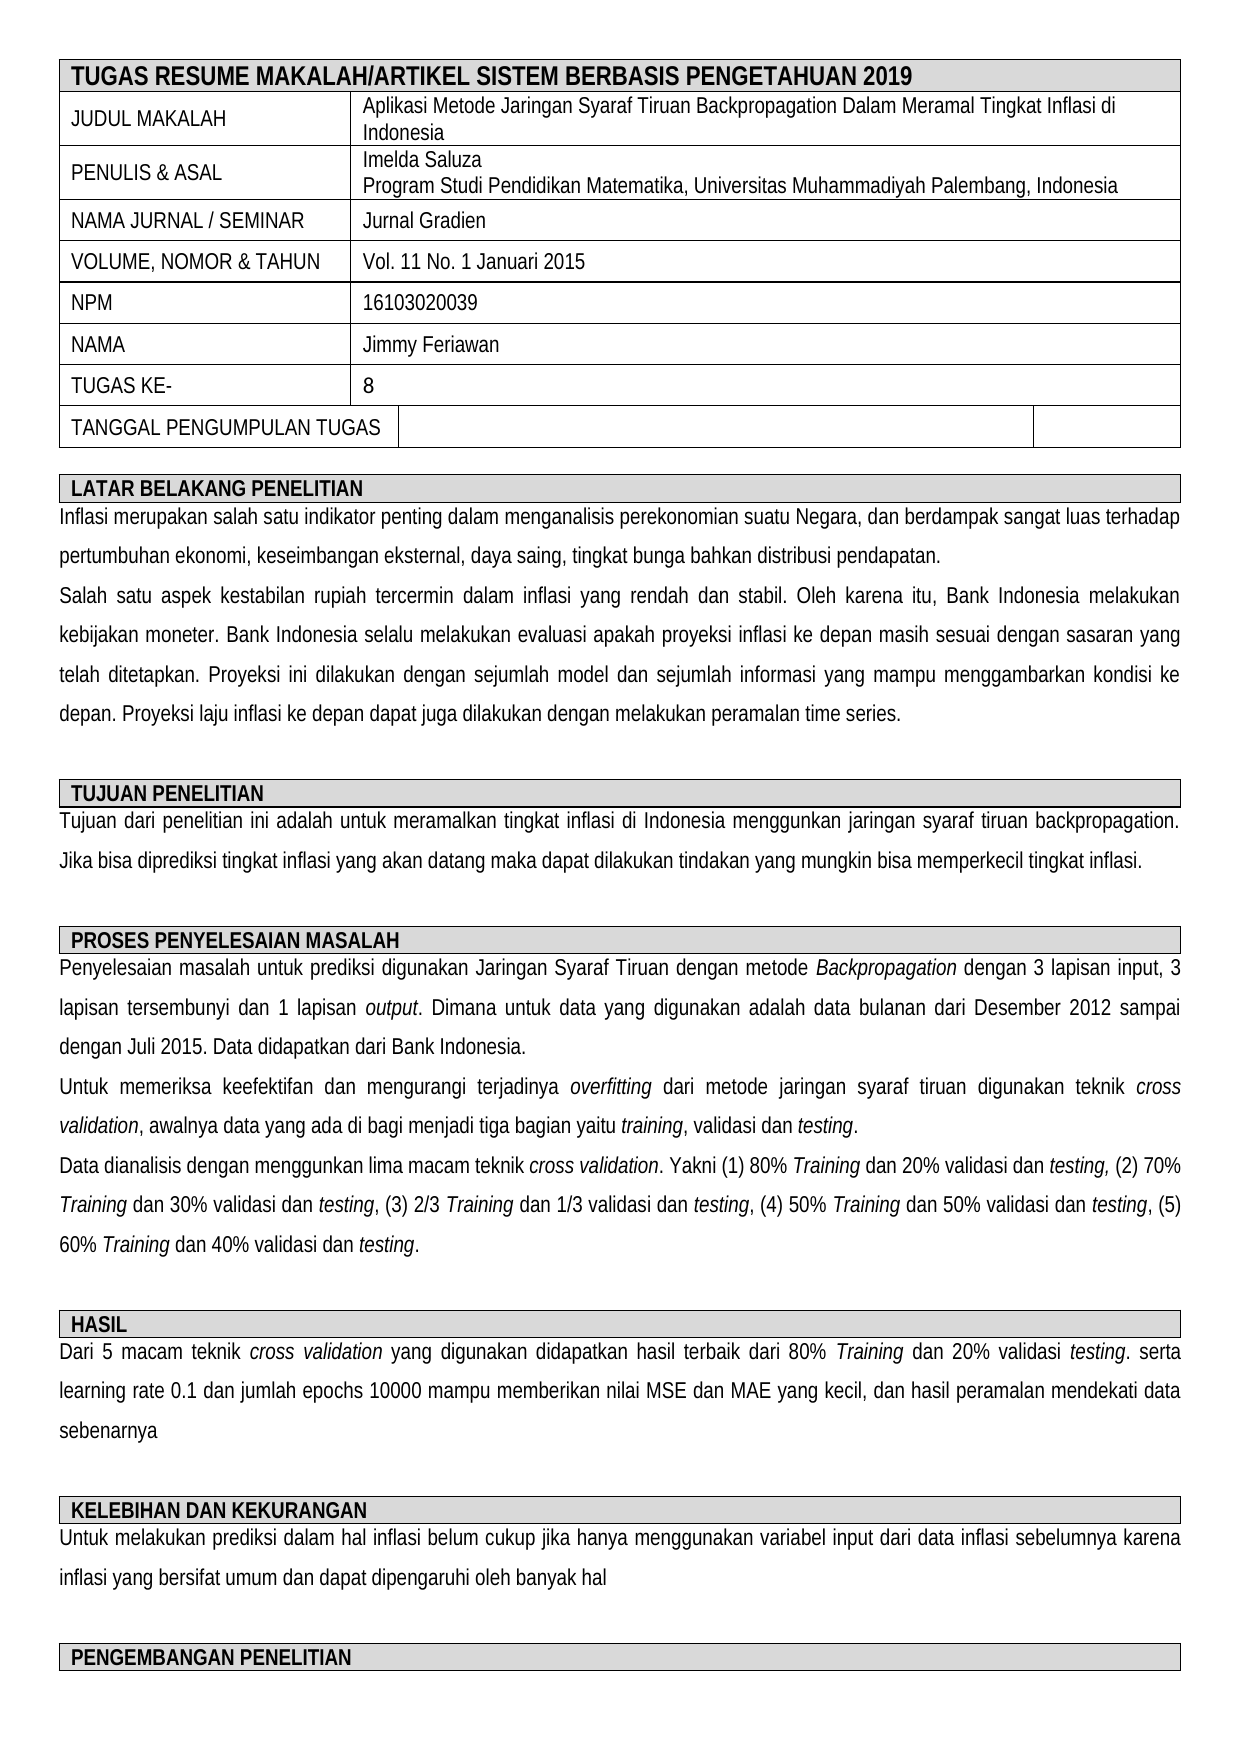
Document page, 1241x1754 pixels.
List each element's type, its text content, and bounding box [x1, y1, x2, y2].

table_cell Vol. 11 No. 1 Januari 2015 [351, 241, 1180, 281]
table_header TUJUAN PENELITIAN [60, 780, 1180, 806]
text Data dianalisis dengan menggunkan lima macam teknik cross validation. Yakni (1) 80% Training dan 20% validasi dan testing, (2) 70% Training dan 30% validasi dan testing, (3) 2/3 Training dan 1/3 validasi dan testing, (4) 50% Training dan 50% validasi dan testing, (5) 60% Training dan 40% validasi dan testing. [59, 1152, 1181, 1257]
table_cell 8 [351, 365, 1180, 405]
table_cell NPM [60, 283, 350, 323]
table_cell NAMA JURNAL / SEMINAR [60, 200, 350, 240]
table_cell VOLUME, NOMOR & TAHUN [60, 241, 350, 281]
text Inflasi merupakan salah satu indikator penting dalam menganalisis perekonomian suatu Negara, dan berdampak sangat luas terhadap pertumbuhan ekonomi, keseimbangan eksternal, daya saing, tingkat bunga bahkan distribusi pendapatan. [59, 503, 1181, 568]
table_cell Imelda Saluza Program Studi Pendidikan Matematika, Universitas Muhammadiyah Palembang, Indonesia [351, 146, 1180, 199]
table_header PROSES PENYELESAIAN MASALAH [60, 927, 1180, 953]
table_cell Jimmy Feriawan [351, 324, 1180, 364]
table_cell TANGGAL PENGUMPULAN TUGAS [60, 406, 398, 447]
table_cell TUGAS KE- [60, 365, 350, 405]
text Untuk melakukan prediksi dalam hal inflasi belum cukup jika hanya menggunakan variabel input dari data inflasi sebelumnya karena inflasi yang bersifat umum dan dapat dipengaruhi oleh banyak hal [59, 1524, 1181, 1590]
text Untuk memeriksa keefektifan dan mengurangi terjadinya overfitting dari metode jaringan syaraf tiruan digunakan teknik cross validation, awalnya data yang ada di bagi menjadi tiga bagian yaitu training, validasi dan testing. [59, 1073, 1181, 1138]
table_cell Jurnal Gradien [351, 200, 1180, 240]
table_cell PENULIS & ASAL [60, 146, 350, 199]
table_cell [399, 406, 1033, 447]
table_header HASIL [60, 1311, 1180, 1337]
text Tujuan dari penelitian ini adalah untuk meramalkan tingkat inflasi di Indonesia menggunkan jaringan syaraf tiruan backpropagation. Jika bisa diprediksi tingkat inflasi yang akan datang maka dapat dilakukan tindakan yang mungkin bisa memperkecil tingkat inflasi. [59, 808, 1181, 873]
table_cell JUDUL MAKALAH [60, 92, 350, 145]
text Salah satu aspek kestabilan rupiah tercermin dalam inflasi yang rendah dan stabil. Oleh karena itu, Bank Indonesia melakukan kebijakan moneter. Bank Indonesia selalu melakukan evaluasi apakah proyeksi inflasi ke depan masih sesuai dengan sasaran yang telah ditetapkan. Proyeksi ini dilakukan dengan sejumlah model dan sejumlah informasi yang mampu menggambarkan kondisi ke depan. Proyeksi laju inflasi ke depan dapat juga dilakukan dengan melakukan peramalan time series. [59, 582, 1181, 726]
table_header LATAR BELAKANG PENELITIAN [60, 475, 1180, 502]
table_cell Aplikasi Metode Jaringan Syaraf Tiruan Backpropagation Dalam Meramal Tingkat Inflasi di Indonesia [351, 92, 1180, 145]
table_header KELEBIHAN DAN KEKURANGAN [60, 1497, 1180, 1523]
text Penyelesaian masalah untuk prediksi digunakan Jaringan Syaraf Tiruan dengan metode Backpropagation dengan 3 lapisan input, 3 lapisan tersembunyi dan 1 lapisan output. Dimana untuk data yang digunakan adalah data bulanan dari Desember 2012 sampai dengan Juli 2015. Data didapatkan dari Bank Indonesia. [59, 954, 1181, 1059]
table_header PENGEMBANGAN PENELITIAN [60, 1644, 1180, 1670]
table_cell 16103020039 [351, 283, 1180, 323]
table_header TUGAS RESUME MAKALAH/ARTIKEL SISTEM BERBASIS PENGETAHUAN 2019 [60, 60, 1180, 91]
table_cell NAMA [60, 324, 350, 364]
text Dari 5 macam teknik cross validation yang digunakan didapatkan hasil terbaik dari 80% Training dan 20% validasi testing. serta learning rate 0.1 dan jumlah epochs 10000 mampu memberikan nilai MSE dan MAE yang kecil, dan hasil peramalan mendekati data sebenarnya [59, 1338, 1181, 1443]
table_cell [1034, 406, 1180, 447]
